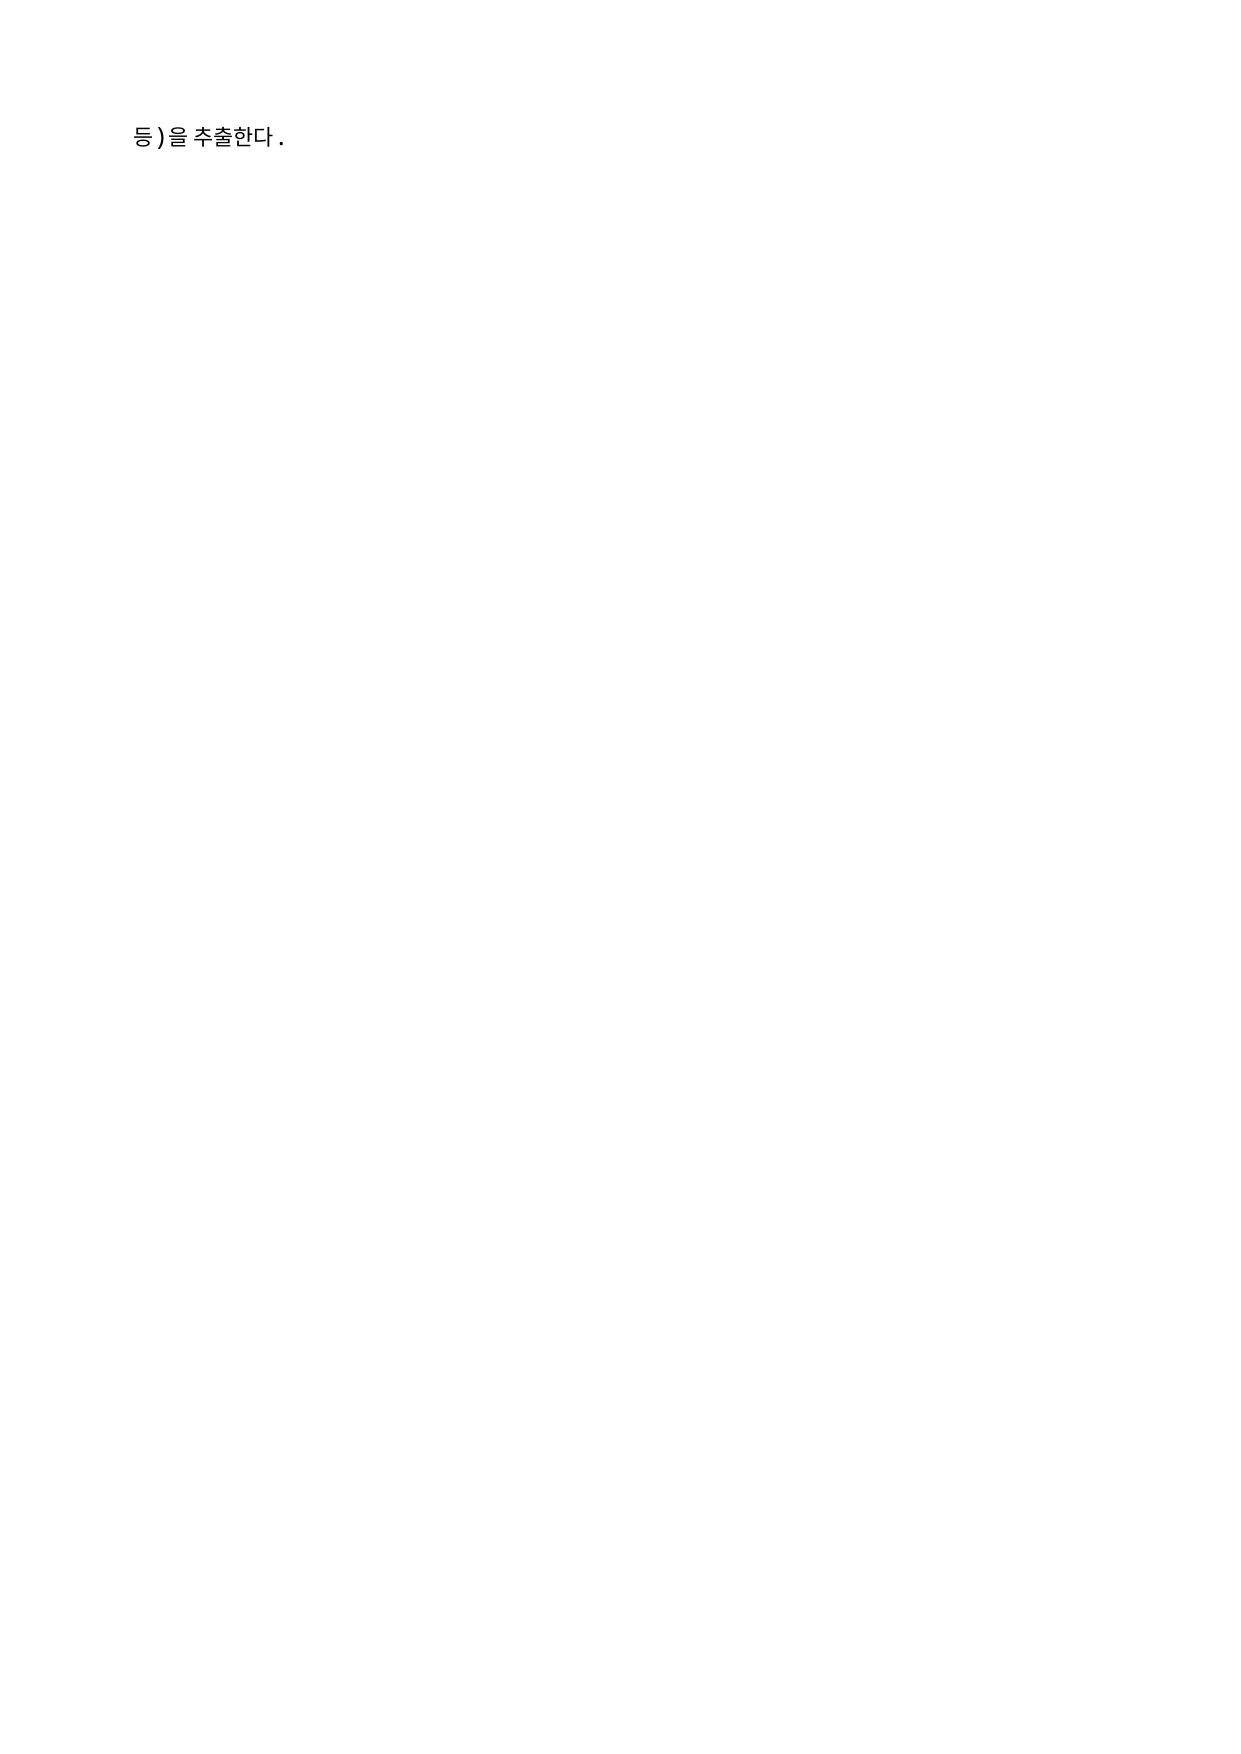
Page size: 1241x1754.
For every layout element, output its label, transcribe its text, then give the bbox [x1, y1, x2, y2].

text 등)을 추출한다. [118, 118, 1122, 152]
